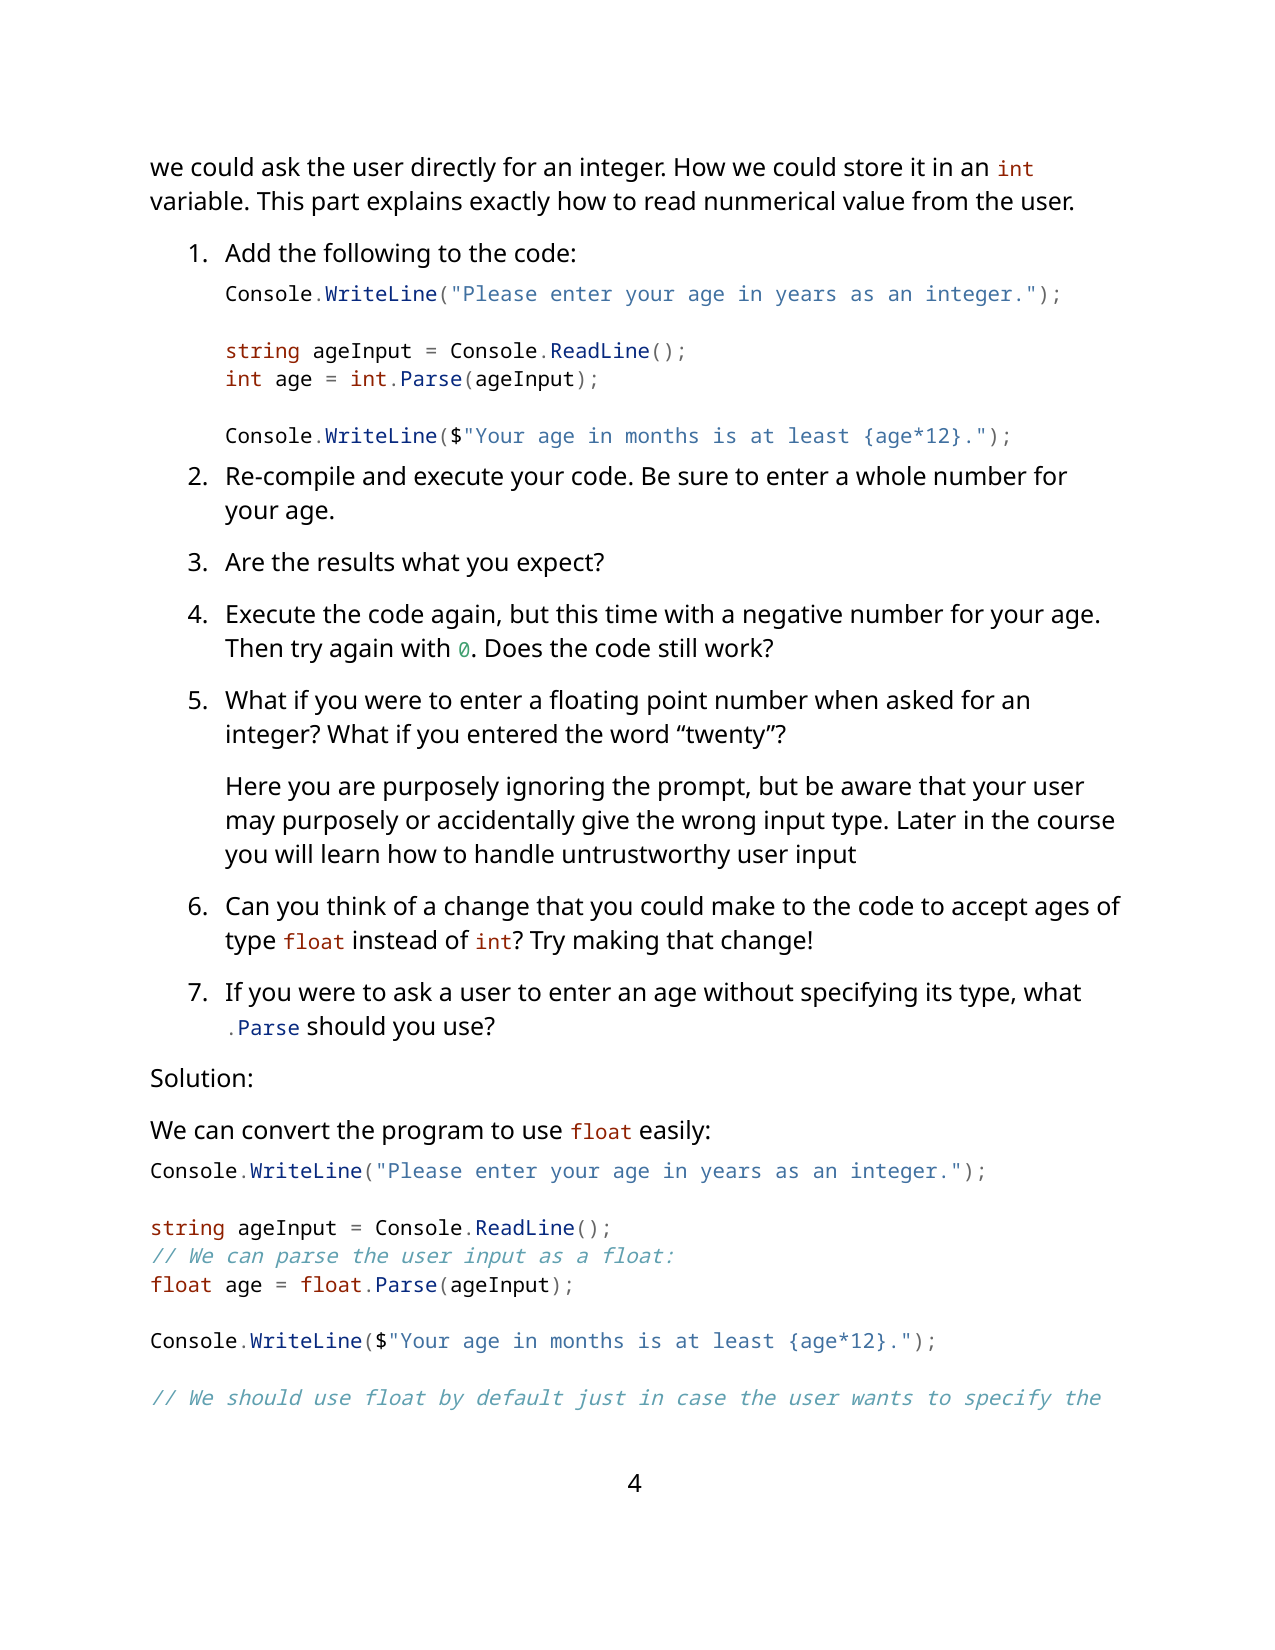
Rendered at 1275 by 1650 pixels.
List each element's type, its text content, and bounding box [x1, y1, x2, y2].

text string ageInput = Console.ReadLine(); [150, 1213, 1125, 1241]
list string ageInput = Console.ReadLine(); [187, 336, 1125, 364]
text Console.WriteLine("Please enter your age in years as an integer."); [150, 1156, 1125, 1184]
text // We should use float by default just in case the user wants to specify the [150, 1383, 1125, 1412]
text // We can parse the user input as a float: [150, 1241, 1125, 1270]
text Solution: [150, 1061, 1125, 1095]
list Execute the code again, but this time with a negative number for your age. Then try again with 0. Does the code still work? [187, 597, 1125, 665]
text we could ask the user directly for an integer. How we could store it in an int variable. This part explains exactly how to read nunmerical value from the user. [150, 150, 1125, 218]
list What if you were to enter a floating point number when asked for an integer? What if you entered the word “twenty”? [187, 683, 1125, 751]
list Are the results what you expect? [187, 545, 1125, 579]
text We can convert the program to use float easily: [150, 1113, 1125, 1147]
list Console.WriteLine($"Your age in months is at least {age*12}."); [187, 421, 1125, 450]
list If you were to ask a user to enter an age without specifying its type, what .Parse should you use? [187, 975, 1125, 1043]
list Can you think of a change that you could make to the code to accept ages of type float instead of int? Try making that change! [187, 889, 1125, 957]
text Console.WriteLine($"Your age in months is at least {age*12}."); [150, 1327, 1125, 1355]
list Re-compile and execute your code. Be sure to enter a whole number for your age. [187, 459, 1125, 527]
list int age = int.Parse(ageInput); [187, 364, 1125, 393]
list Add the following to the code: [187, 236, 1125, 270]
text float age = float.Parse(ageInput); [150, 1270, 1125, 1298]
list Here you are purposely ignoring the prompt, but be aware that your user may purposely or accidentally give the wrong input type. Later in the course you will learn how to handle untrustworthy user input [187, 769, 1125, 871]
list Console.WriteLine("Please enter your age in years as an integer."); [187, 279, 1125, 307]
